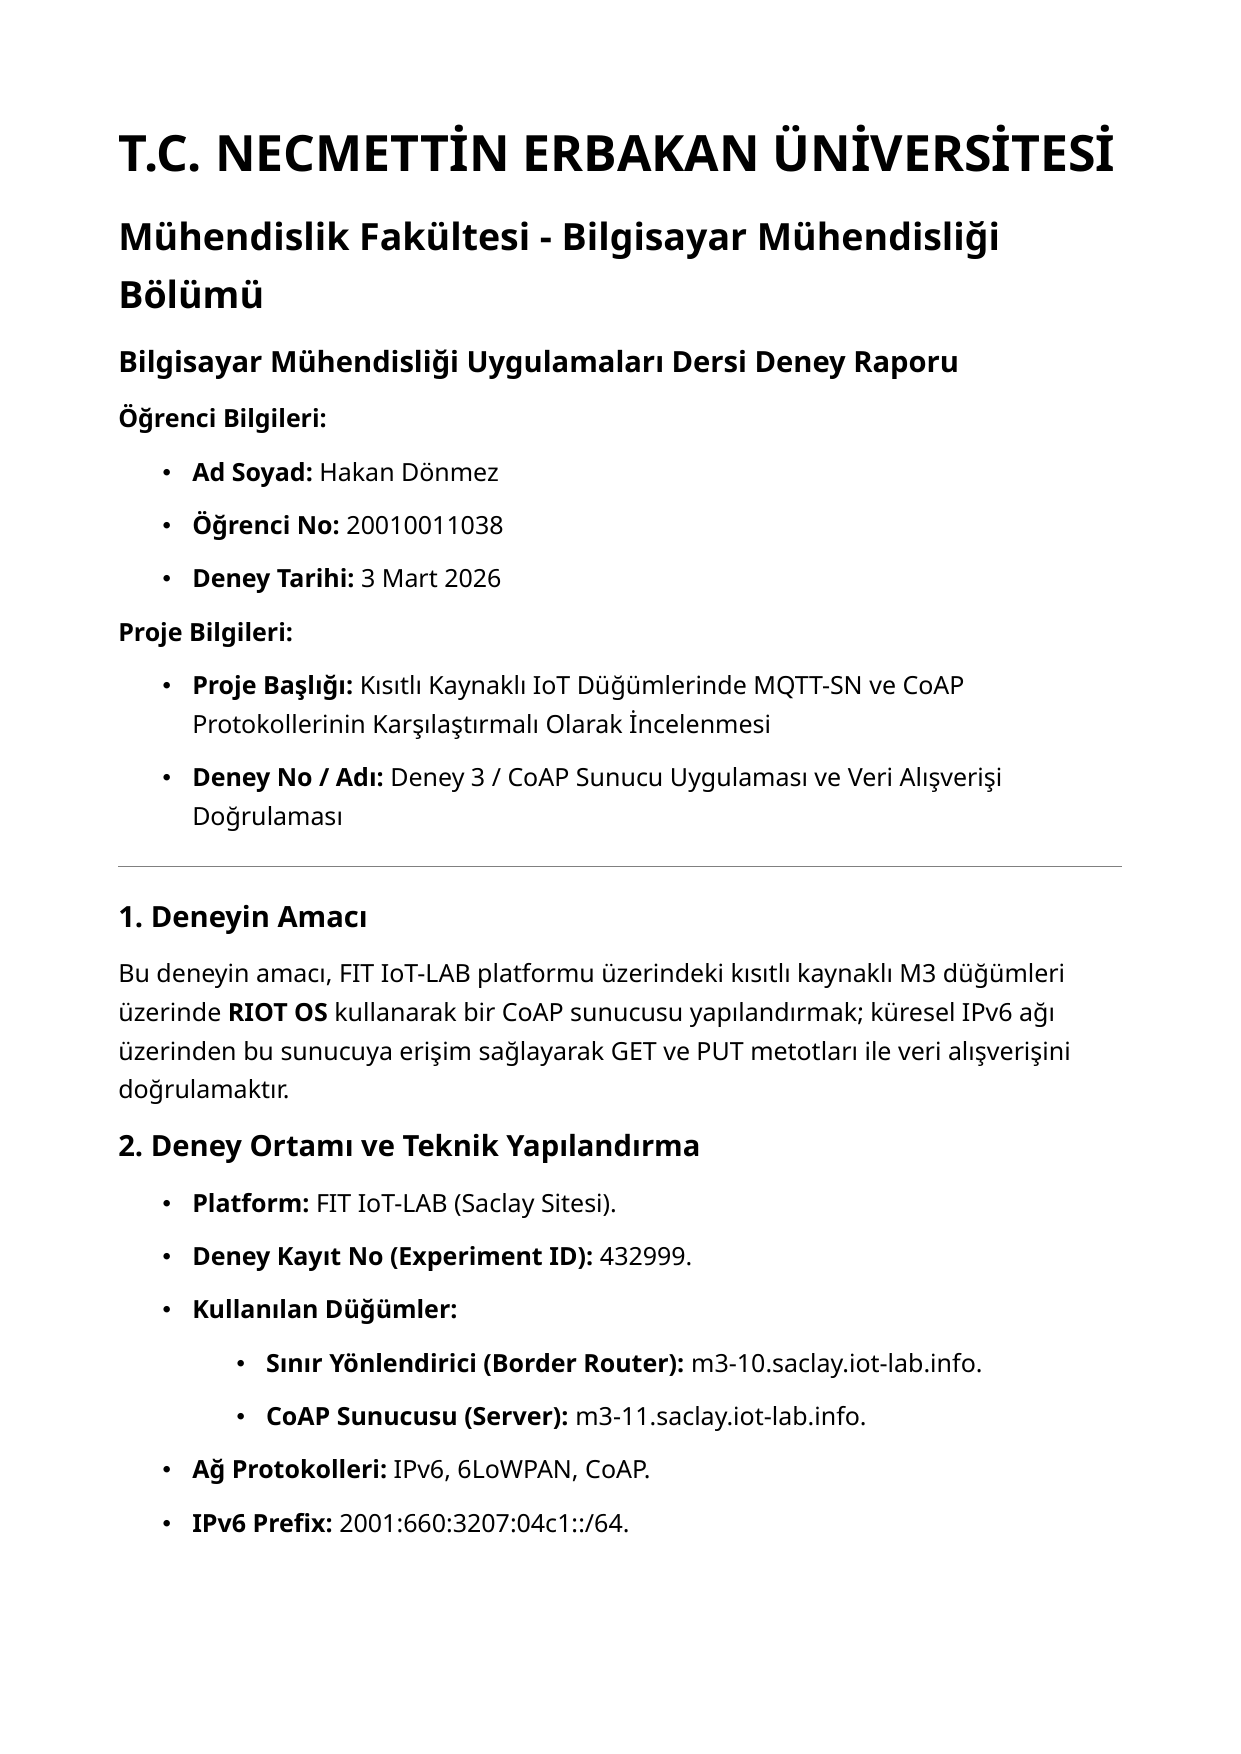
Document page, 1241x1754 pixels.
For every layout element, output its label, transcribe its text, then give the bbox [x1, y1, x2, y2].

list Deney No / Adı: Deney 3 / CoAP Sunucu Uygulaması ve Veri Alışverişi Doğrulaması [162, 760, 1122, 832]
text Öğrenci Bilgileri: [118, 401, 1122, 435]
text Bu deneyin amacı, FIT IoT-LAB platformu üzerindeki kısıtlı kaynaklı M3 düğümleri üzerinde RIOT OS kullanarak bir CoAP sunucusu yapılandırmak; küresel IPv6 ağı üzerinden bu sunucuya erişim sağlayarak GET ve PUT metotları ile veri alışverişini doğrulamaktır. [118, 956, 1122, 1106]
subtitle 2. Deney Ortamı ve Teknik Yapılandırma [118, 1125, 1122, 1165]
subtitle 1. Deneyin Amacı [118, 896, 1122, 936]
subtitle Bilgisayar Mühendisliği Uygulamaları Dersi Deney Raporu [118, 341, 1122, 381]
list Sınır Yönlendirici (Border Router): m3-10.saclay.iot-lab.info. [236, 1345, 1122, 1379]
list Öğrenci No: 20010011038 [162, 508, 1122, 542]
list Deney Tarihi: 3 Mart 2026 [162, 561, 1122, 595]
list Kullanılan Düğümler: [162, 1292, 1122, 1326]
text Proje Bilgileri: [118, 614, 1122, 648]
list Deney Kayıt No (Experiment ID): 432999. [162, 1238, 1122, 1273]
list Platform: FIT IoT-LAB (Saclay Sitesi). [162, 1185, 1122, 1219]
list Ad Soyad: Hakan Dönmez [162, 454, 1122, 488]
list Proje Başlığı: Kısıtlı Kaynaklı IoT Düğümlerinde MQTT-SN ve CoAP Protokollerinin Karşılaştırmalı Olarak İncelenmesi [162, 668, 1122, 740]
subtitle Mühendislik Fakültesi - Bilgisayar Mühendisliği Bölümü [118, 210, 1122, 319]
list Ağ Protokolleri: IPv6, 6LoWPAN, CoAP. [162, 1452, 1122, 1486]
subtitle T.C. NECMETTİN ERBAKAN ÜNİVERSİTESİ [118, 118, 1122, 186]
list CoAP Sunucusu (Server): m3-11.saclay.iot-lab.info. [236, 1398, 1122, 1433]
list IPv6 Prefix: 2001:660:3207:04c1::/64. [162, 1505, 1122, 1539]
